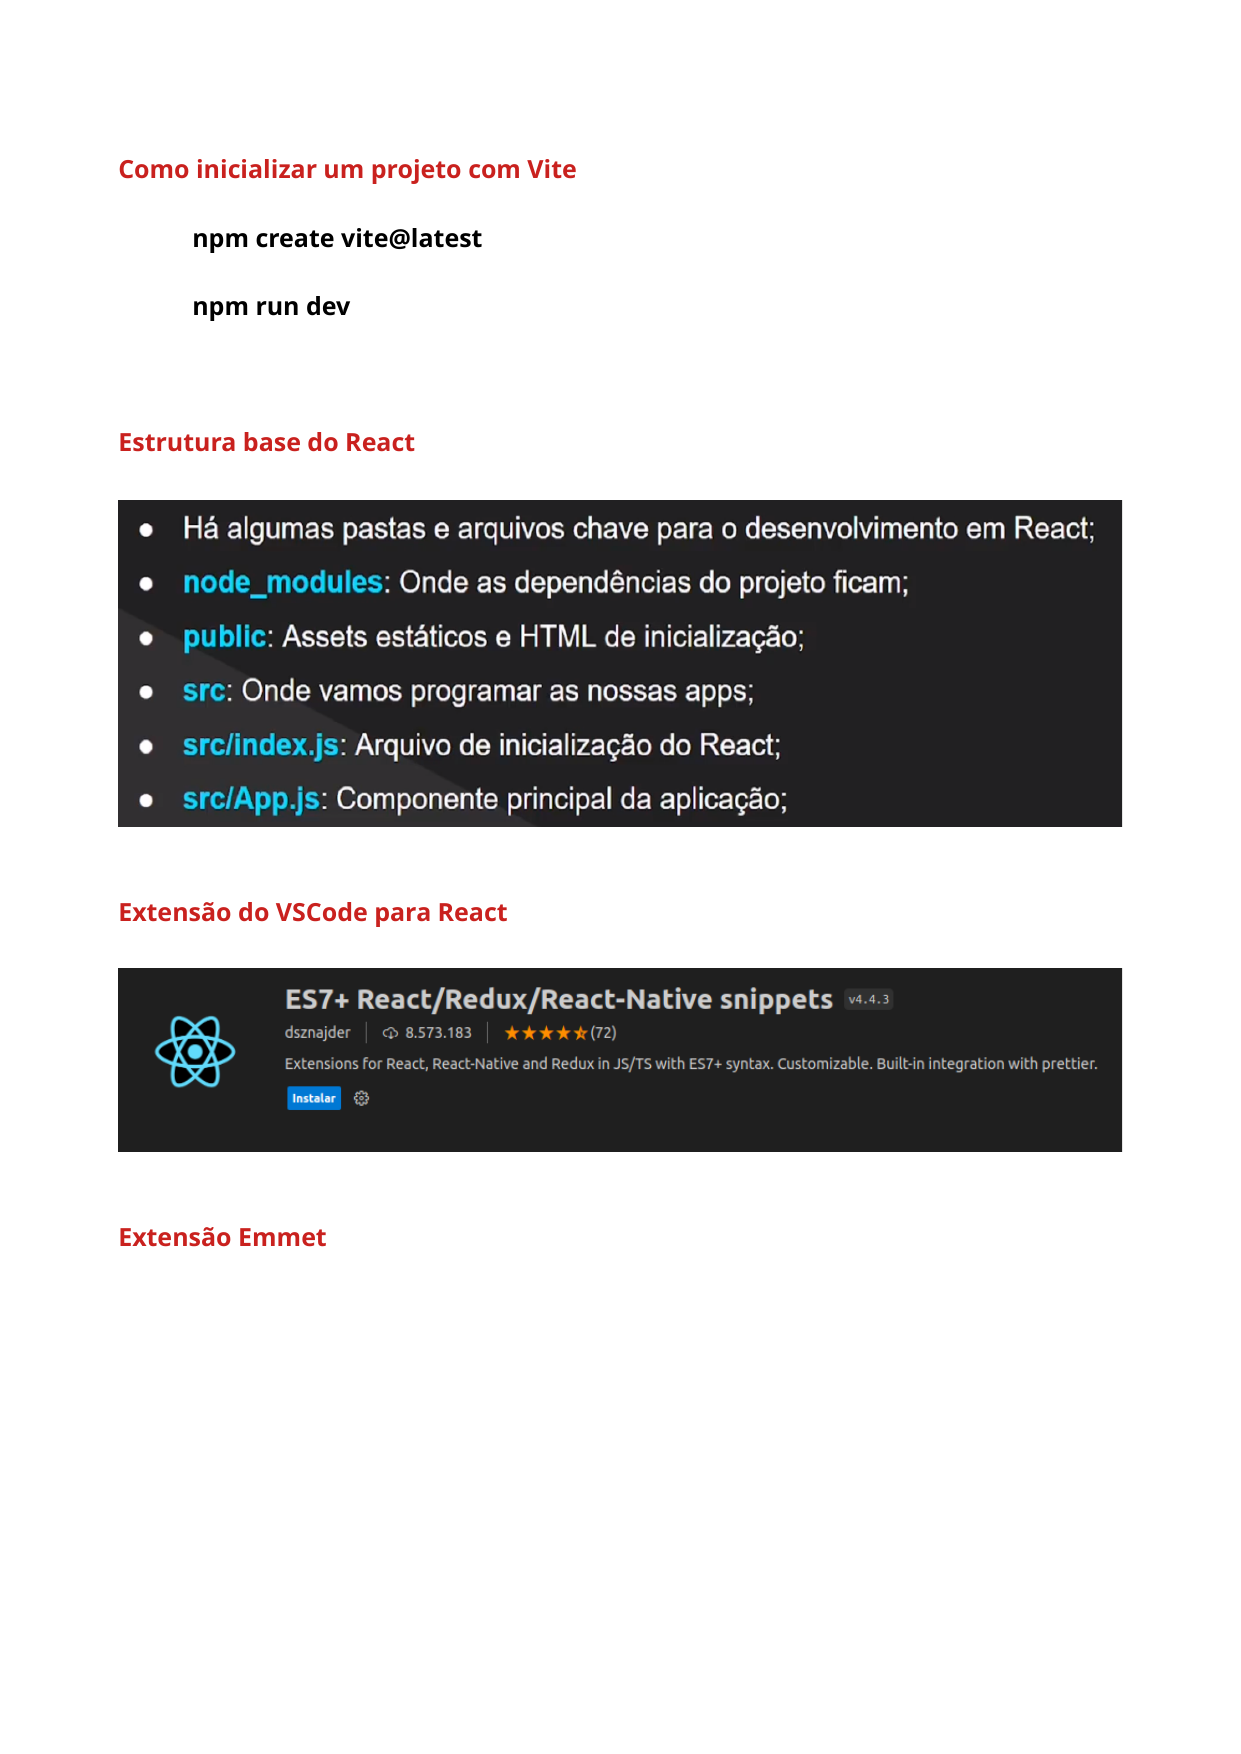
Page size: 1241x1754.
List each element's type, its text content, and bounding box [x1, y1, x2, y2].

text npm create vite@latest [118, 220, 1122, 254]
text Como inicializar um projeto com Vite [118, 152, 1122, 186]
picture [118, 968, 1123, 1152]
text Extensão Emmet [118, 1220, 1122, 1254]
text Estrutura base do React [118, 425, 1122, 459]
text npm run dev [118, 288, 1122, 322]
text Extensão do VSCode para React [118, 894, 1122, 928]
picture [118, 500, 1123, 827]
